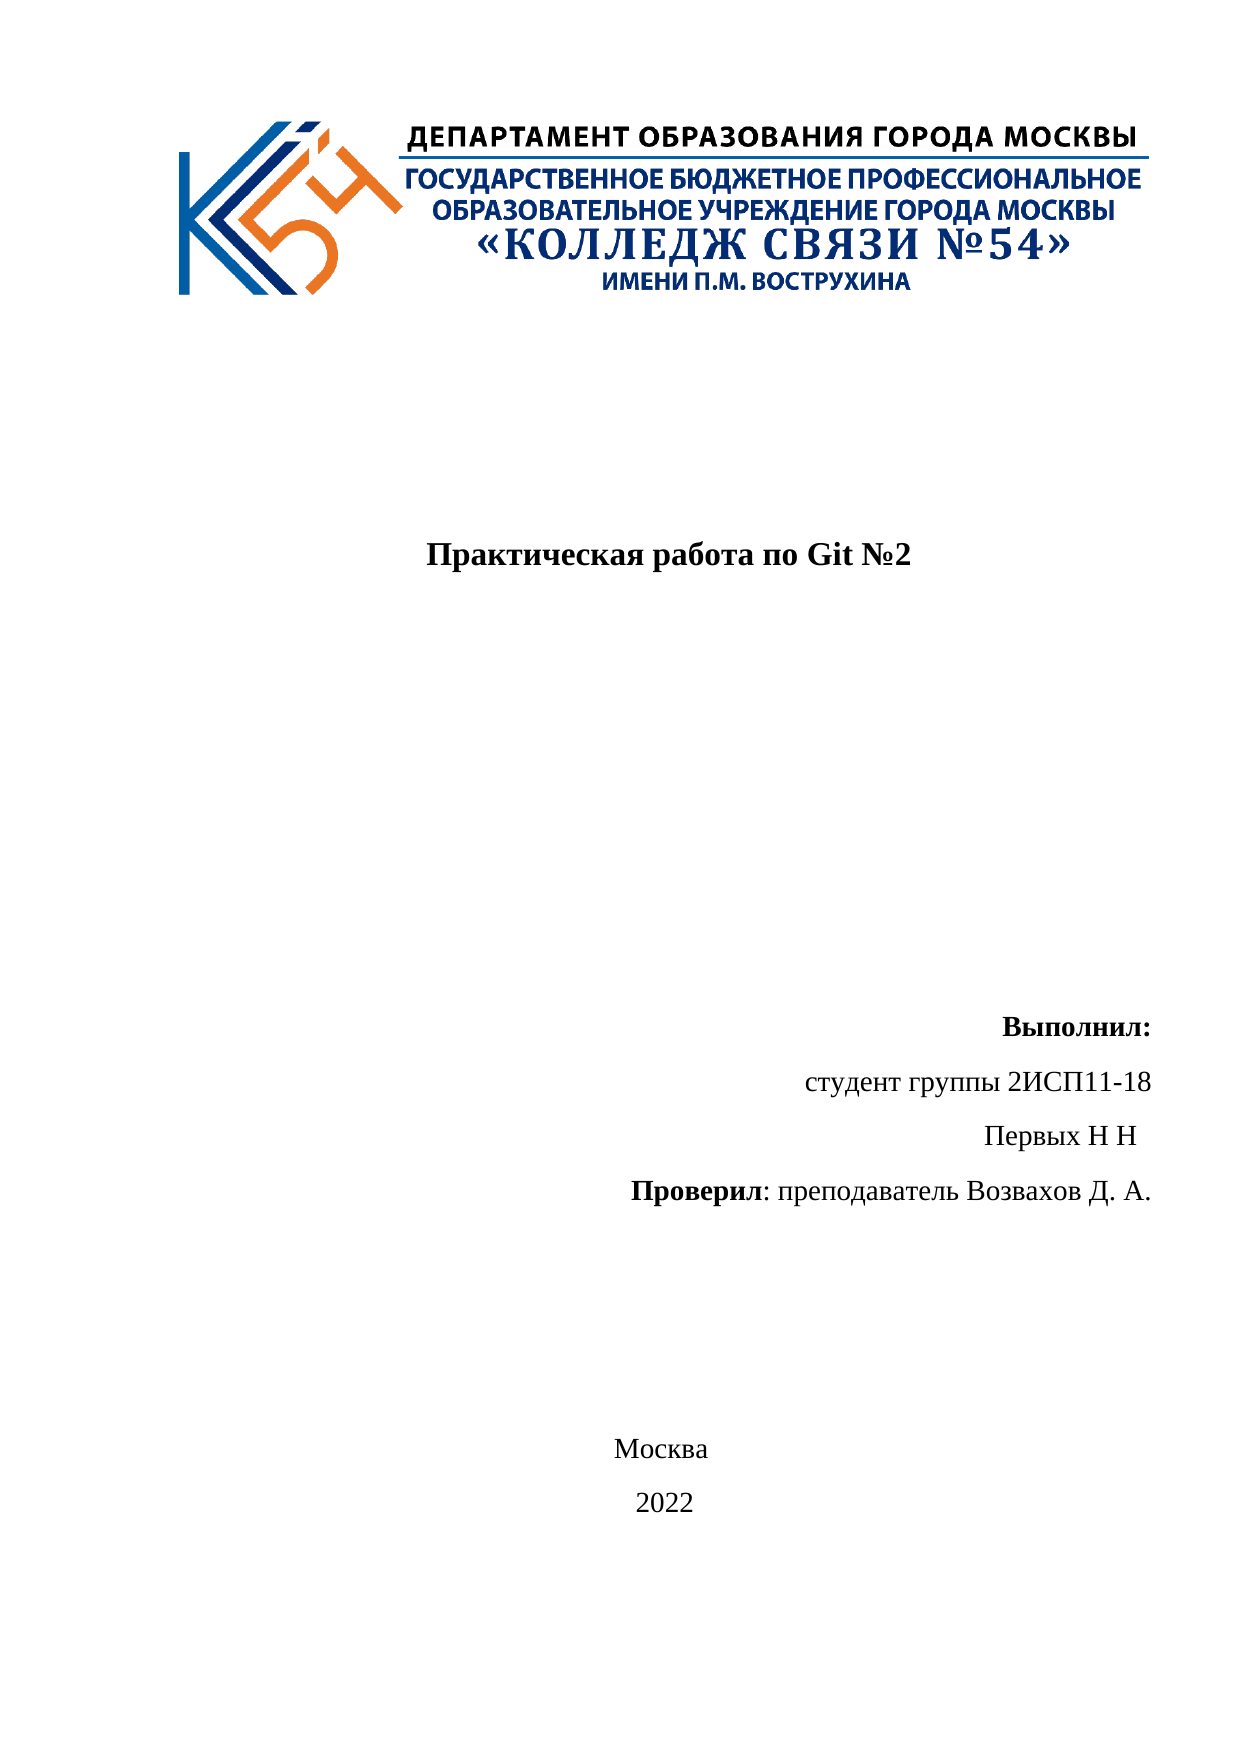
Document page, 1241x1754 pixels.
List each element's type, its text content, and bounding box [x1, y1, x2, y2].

text Москва [177, 1431, 1152, 1465]
text студент группы 2ИСП11-18 [177, 1064, 1152, 1097]
picture [177, 118, 1149, 297]
text Выполнил: [177, 1009, 1152, 1043]
text 2022 [177, 1486, 1152, 1519]
text Первых Н Н [177, 1118, 1152, 1152]
text Практическая работа по Git №2 [177, 534, 1152, 572]
text Проверил: преподаватель Возвахов Д. А. [177, 1173, 1152, 1206]
